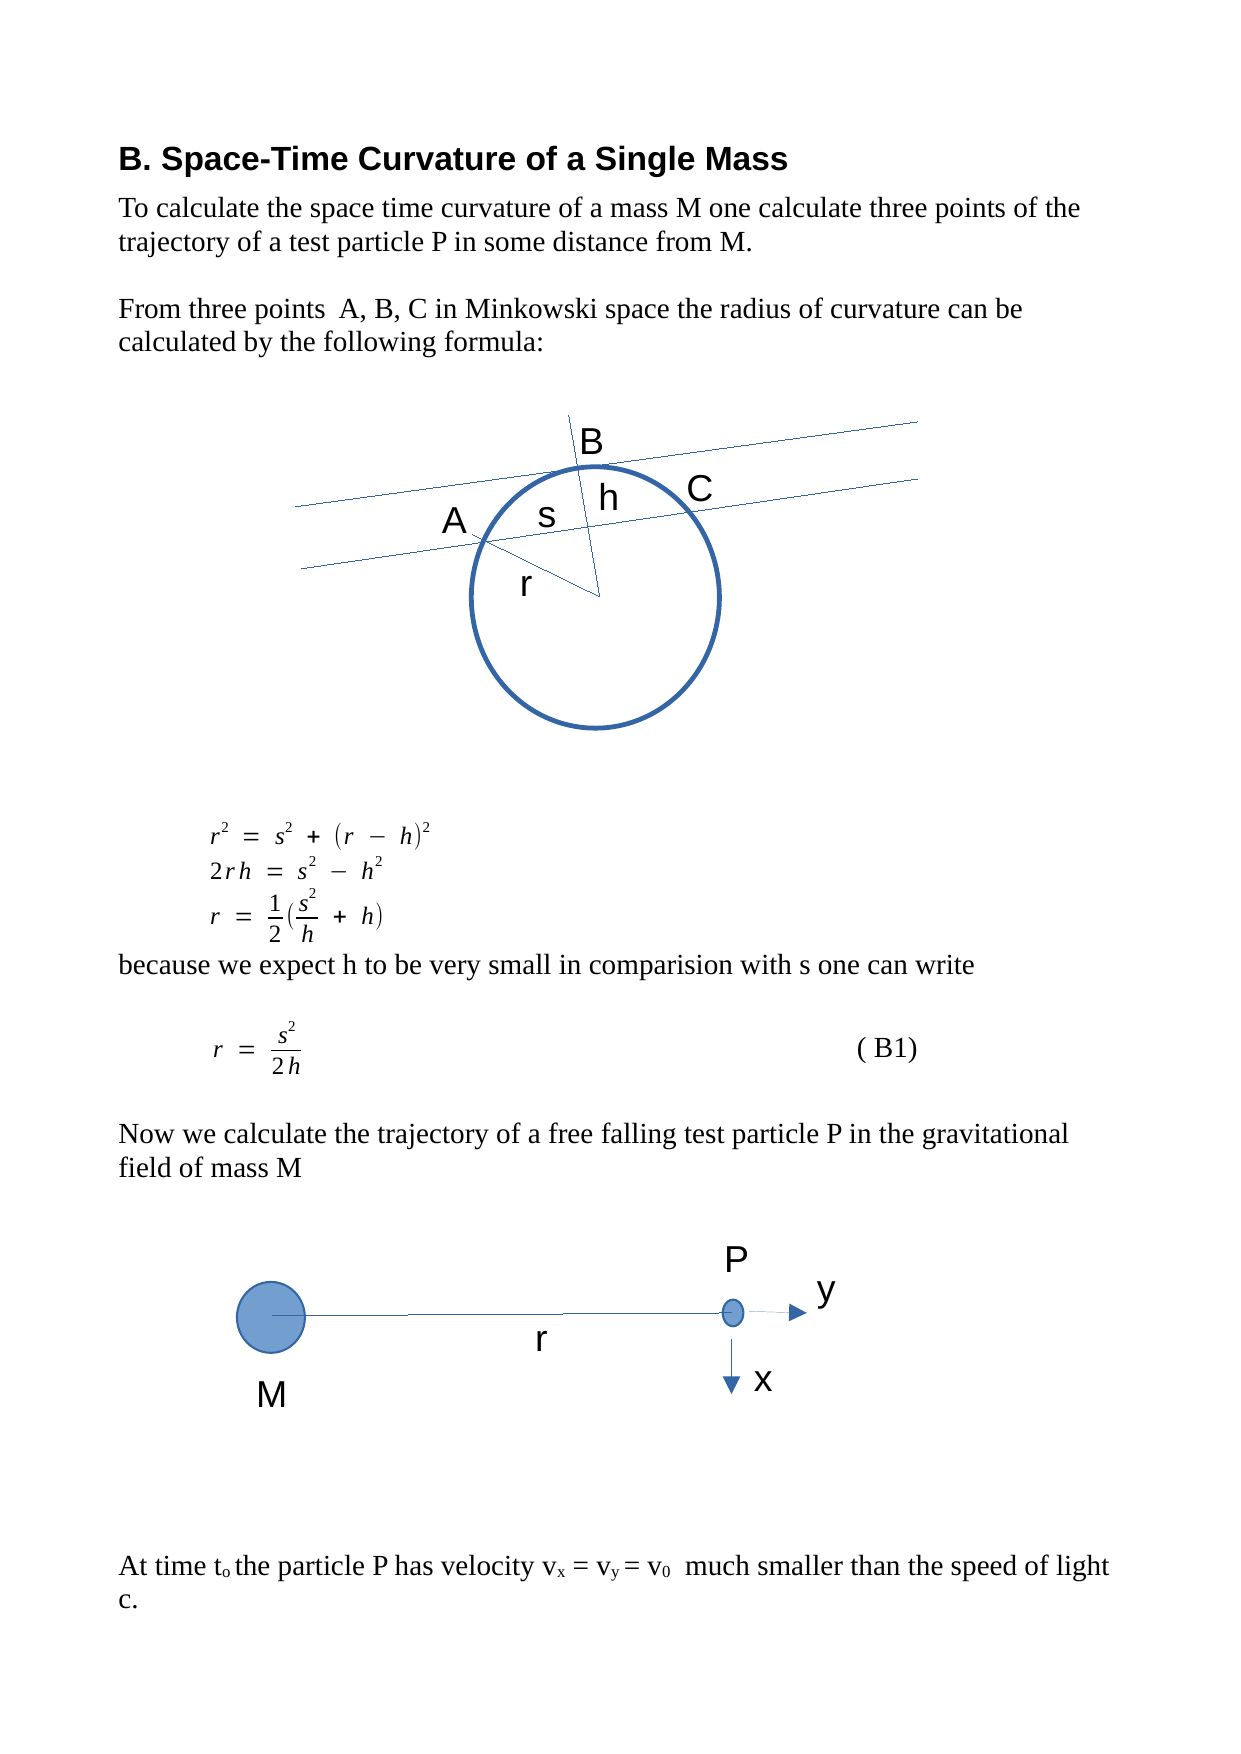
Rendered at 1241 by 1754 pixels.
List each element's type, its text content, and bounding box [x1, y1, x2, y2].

text At time to the particle P has velocity vx = vy = v0 much smaller than the speed of light c. [118, 1183, 1122, 1615]
text because we expect h to be very small in comparision with s one can write [118, 947, 1122, 981]
text ( B1) [118, 1014, 1122, 1083]
text Now we calculate the trajectory of a free falling test particle P in the gravitational field of mass M [118, 1116, 1122, 1183]
text From three points A, B, C in Minkowski space the radius of curvature can be calculated by the following formula: [118, 291, 1122, 358]
text To calculate the space time curvature of a mass M one calculate three points of the trajectory of a test particle P in some distance from M. [118, 190, 1122, 257]
subtitle B. Space-Time Curvature of a Single Mass [118, 139, 1122, 178]
